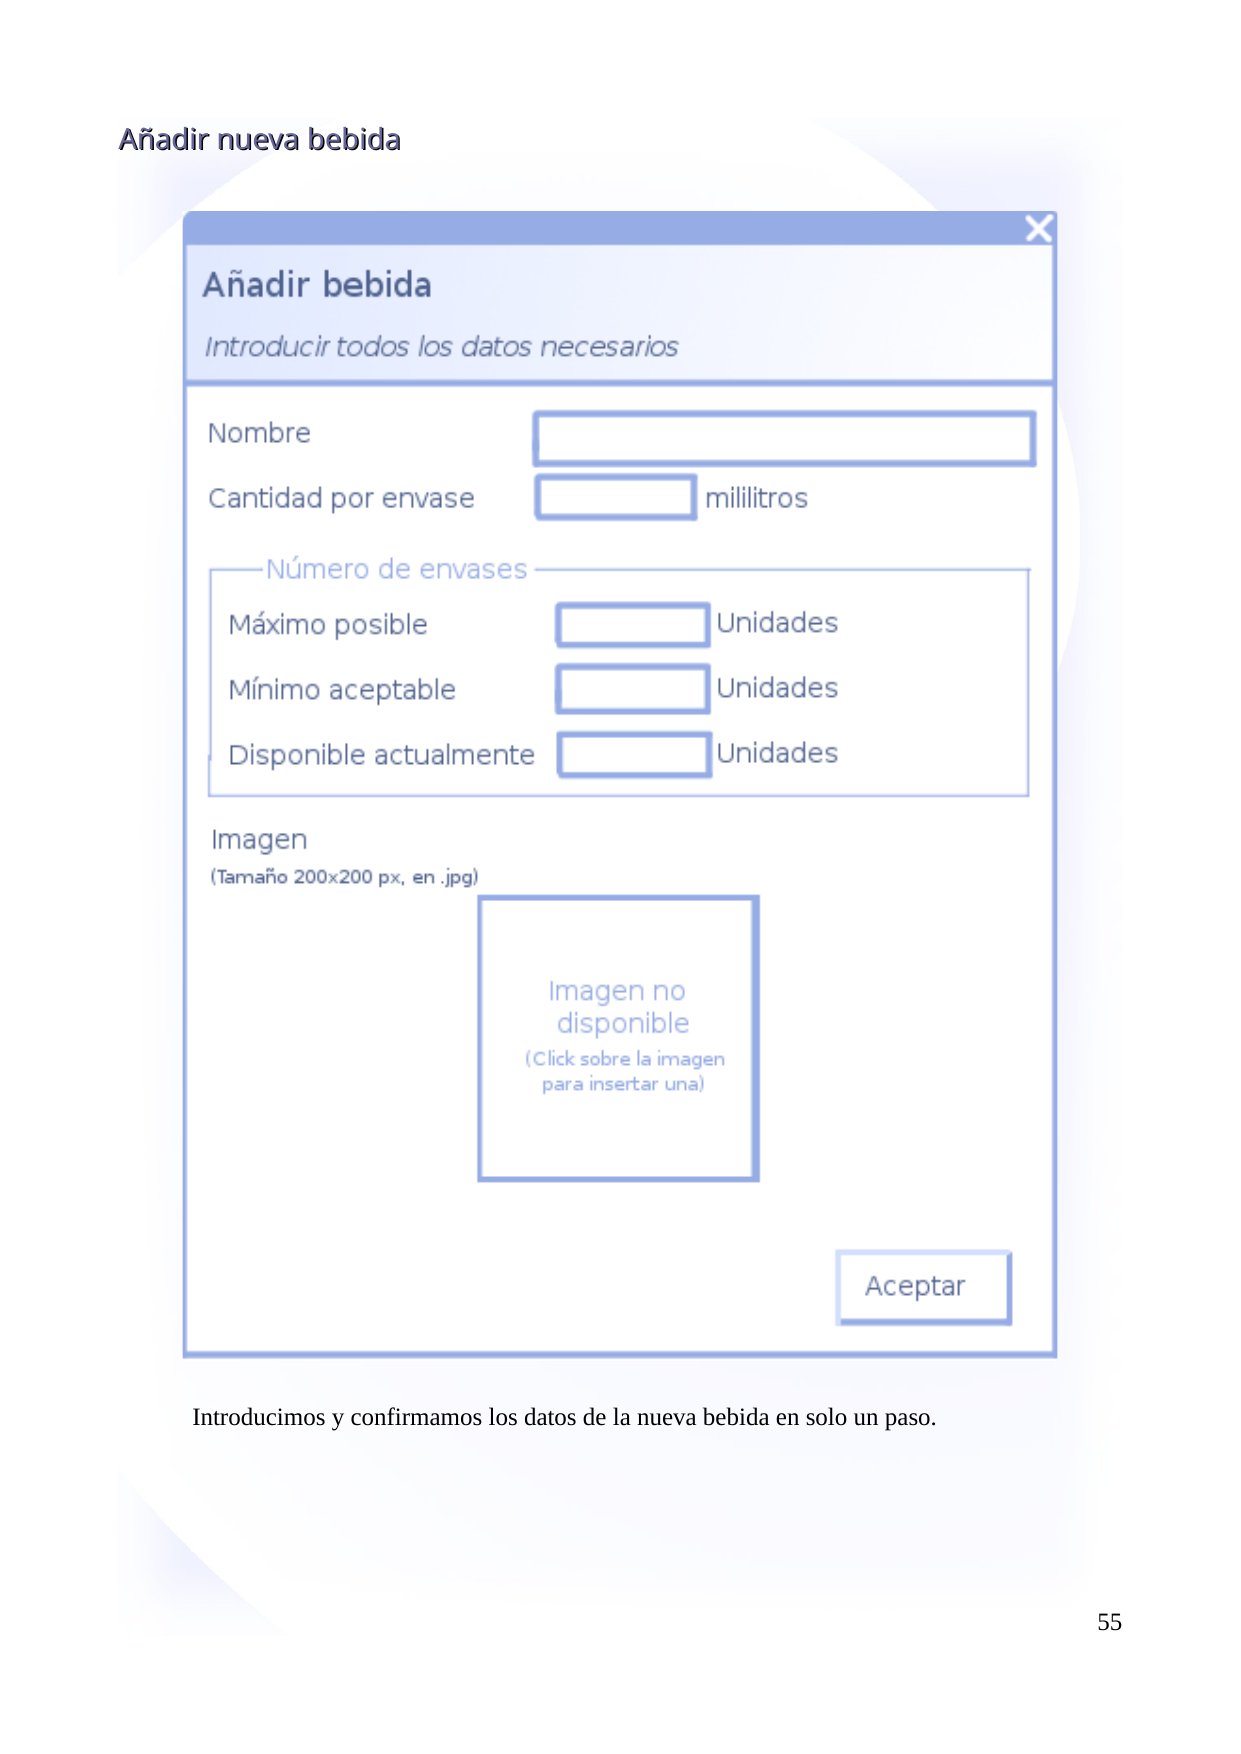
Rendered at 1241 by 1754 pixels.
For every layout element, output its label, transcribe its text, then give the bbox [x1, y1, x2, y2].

picture [118, 158, 1122, 1402]
subtitle Añadir nueva bebida [118, 118, 1122, 158]
text Introducimos y confirmamos los datos de la nueva bebida en solo un paso. [118, 1402, 1122, 1431]
picture [118, 1431, 1122, 1636]
